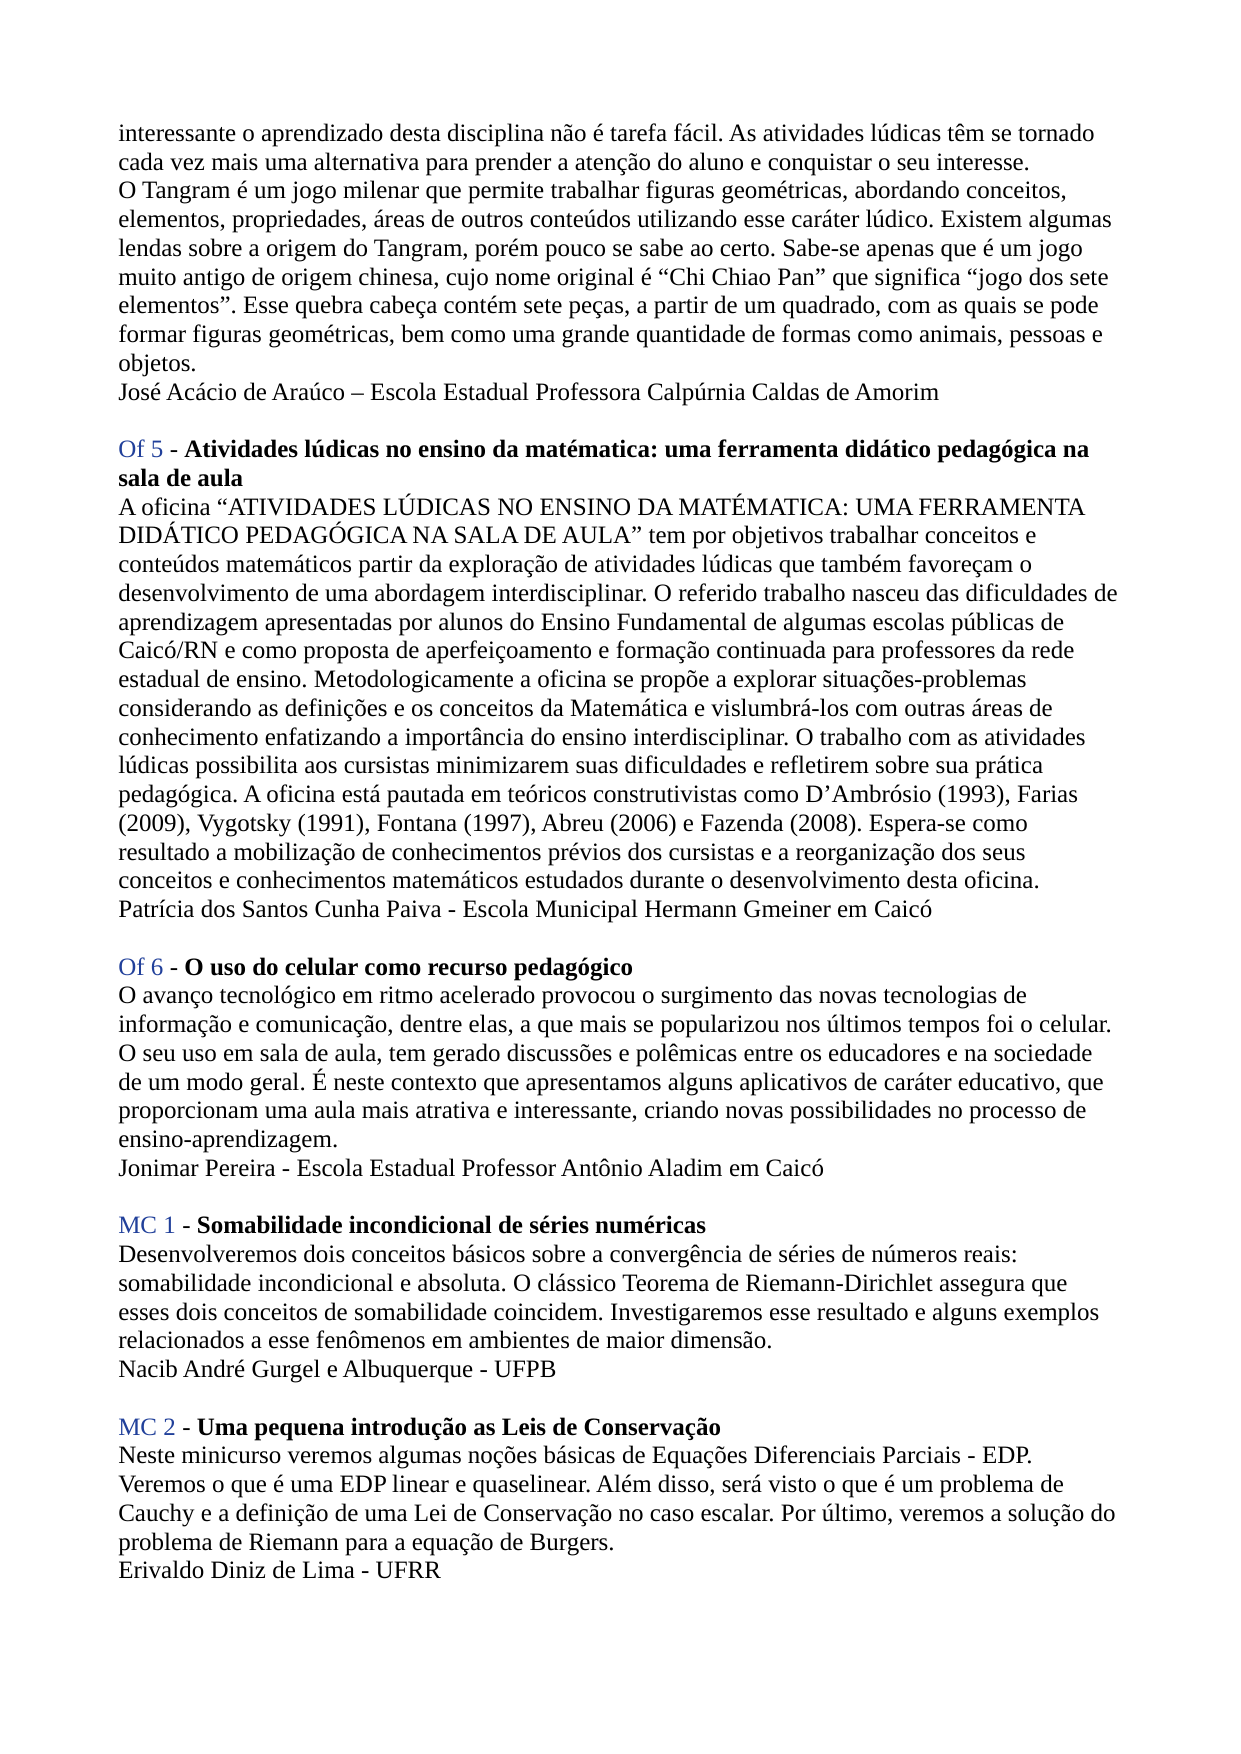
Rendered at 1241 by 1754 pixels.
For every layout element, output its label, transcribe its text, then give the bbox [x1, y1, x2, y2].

text A oficina “ATIVIDADES LÚDICAS NO ENSINO DA MATÉMATICA: UMA FERRAMENTA DIDÁTICO PEDAGÓGICA NA SALA DE AULA” tem por objetivos trabalhar conceitos e conteúdos matemáticos partir da exploração de atividades lúdicas que também favoreçam o desenvolvimento de uma abordagem interdisciplinar. O referido trabalho nasceu das dificuldades de aprendizagem apresentadas por alunos do Ensino Fundamental de algumas escolas públicas de Caicó/RN e como proposta de aperfeiçoamento e formação continuada para professores da rede estadual de ensino. Metodologicamente a oficina se propõe a explorar situações-problemas considerando as definições e os conceitos da Matemática e vislumbrá-los com outras áreas de conhecimento enfatizando a importância do ensino interdisciplinar. O trabalho com as atividades lúdicas possibilita aos cursistas minimizarem suas dificuldades e refletirem sobre sua prática pedagógica. A oficina está pautada em teóricos construtivistas como D’Ambrósio (1993), Farias (2009), Vygotsky (1991), Fontana (1997), Abreu (2006) e Fazenda (2008). Espera-se como resultado a mobilização de conhecimentos prévios dos cursistas e a reorganização dos seus [118, 492, 1122, 866]
text O Tangram é um jogo milenar que permite trabalhar figuras geométricas, abordando conceitos, elementos, propriedades, áreas de outros conteúdos utilizando esse caráter lúdico. Existem algumas lendas sobre a origem do Tangram, porém pouco se sabe ao certo. Sabe-se apenas que é um jogo muito antigo de origem chinesa, cujo nome original é “Chi Chiao Pan” que significa “jogo dos sete elementos”. Esse quebra cabeça contém sete peças, a partir de um quadrado, com as quais se pode formar figuras geométricas, bem como uma grande quantidade de formas como animais, pessoas e [118, 176, 1122, 348]
text Of 5 - Atividades lúdicas no ensino da matématica: uma ferramenta didático pedagógica na sala de aula [118, 434, 1122, 492]
text conceitos e conhecimentos matemáticos estudados durante o desenvolvimento desta oficina. [118, 866, 1122, 894]
text objetos. [118, 348, 1122, 377]
text interessante o aprendizado desta disciplina não é tarefa fácil. As atividades lúdicas têm se tornado cada vez mais uma alternativa para prender a atenção do aluno e conquistar o seu interesse. [118, 118, 1122, 176]
text MC 2 - Uma pequena introdução as Leis de Conservação [118, 1412, 1122, 1441]
text proporcionam uma aula mais atrativa e interessante, criando novas possibilidades no processo de ensino-aprendizagem. [118, 1096, 1122, 1153]
text Nacib André Gurgel e Albuquerque - UFPB [118, 1354, 1122, 1383]
text José Acácio de Araúco – Escola Estadual Professora Calpúrnia Caldas de Amorim [118, 377, 1122, 406]
text O avanço tecnológico em ritmo acelerado provocou o surgimento das novas tecnologias de informação e comunicação, dentre elas, a que mais se popularizou nos últimos tempos foi o celular. O seu uso em sala de aula, tem gerado discussões e polêmicas entre os educadores e na sociedade de um modo geral. É neste contexto que apresentamos alguns aplicativos de caráter educativo, que [118, 981, 1122, 1096]
text Erivaldo Diniz de Lima - UFRR [118, 1556, 1122, 1584]
text Desenvolveremos dois conceitos básicos sobre a convergência de séries de números reais: somabilidade incondicional e absoluta. O clássico Teorema de Riemann-Dirichlet assegura que esses dois conceitos de somabilidade coincidem. Investigaremos esse resultado e alguns exemplos relacionados a esse fenômenos em ambientes de maior dimensão. [118, 1239, 1122, 1354]
text Jonimar Pereira - Escola Estadual Professor Antônio Aladim em Caicó [118, 1153, 1122, 1182]
text MC 1 - Somabilidade incondicional de séries numéricas [118, 1211, 1122, 1239]
text Patrícia dos Santos Cunha Paiva - Escola Municipal Hermann Gmeiner em Caicó [118, 894, 1122, 923]
text Neste minicurso veremos algumas noções básicas de Equações Diferenciais Parciais - EDP. Veremos o que é uma EDP linear e quaselinear. Além disso, será visto o que é um problema de Cauchy e a definição de uma Lei de Conservação no caso escalar. Por último, veremos a solução do problema de Riemann para a equação de Burgers. [118, 1441, 1122, 1556]
text Of 6 - O uso do celular como recurso pedagógico [118, 952, 1122, 981]
